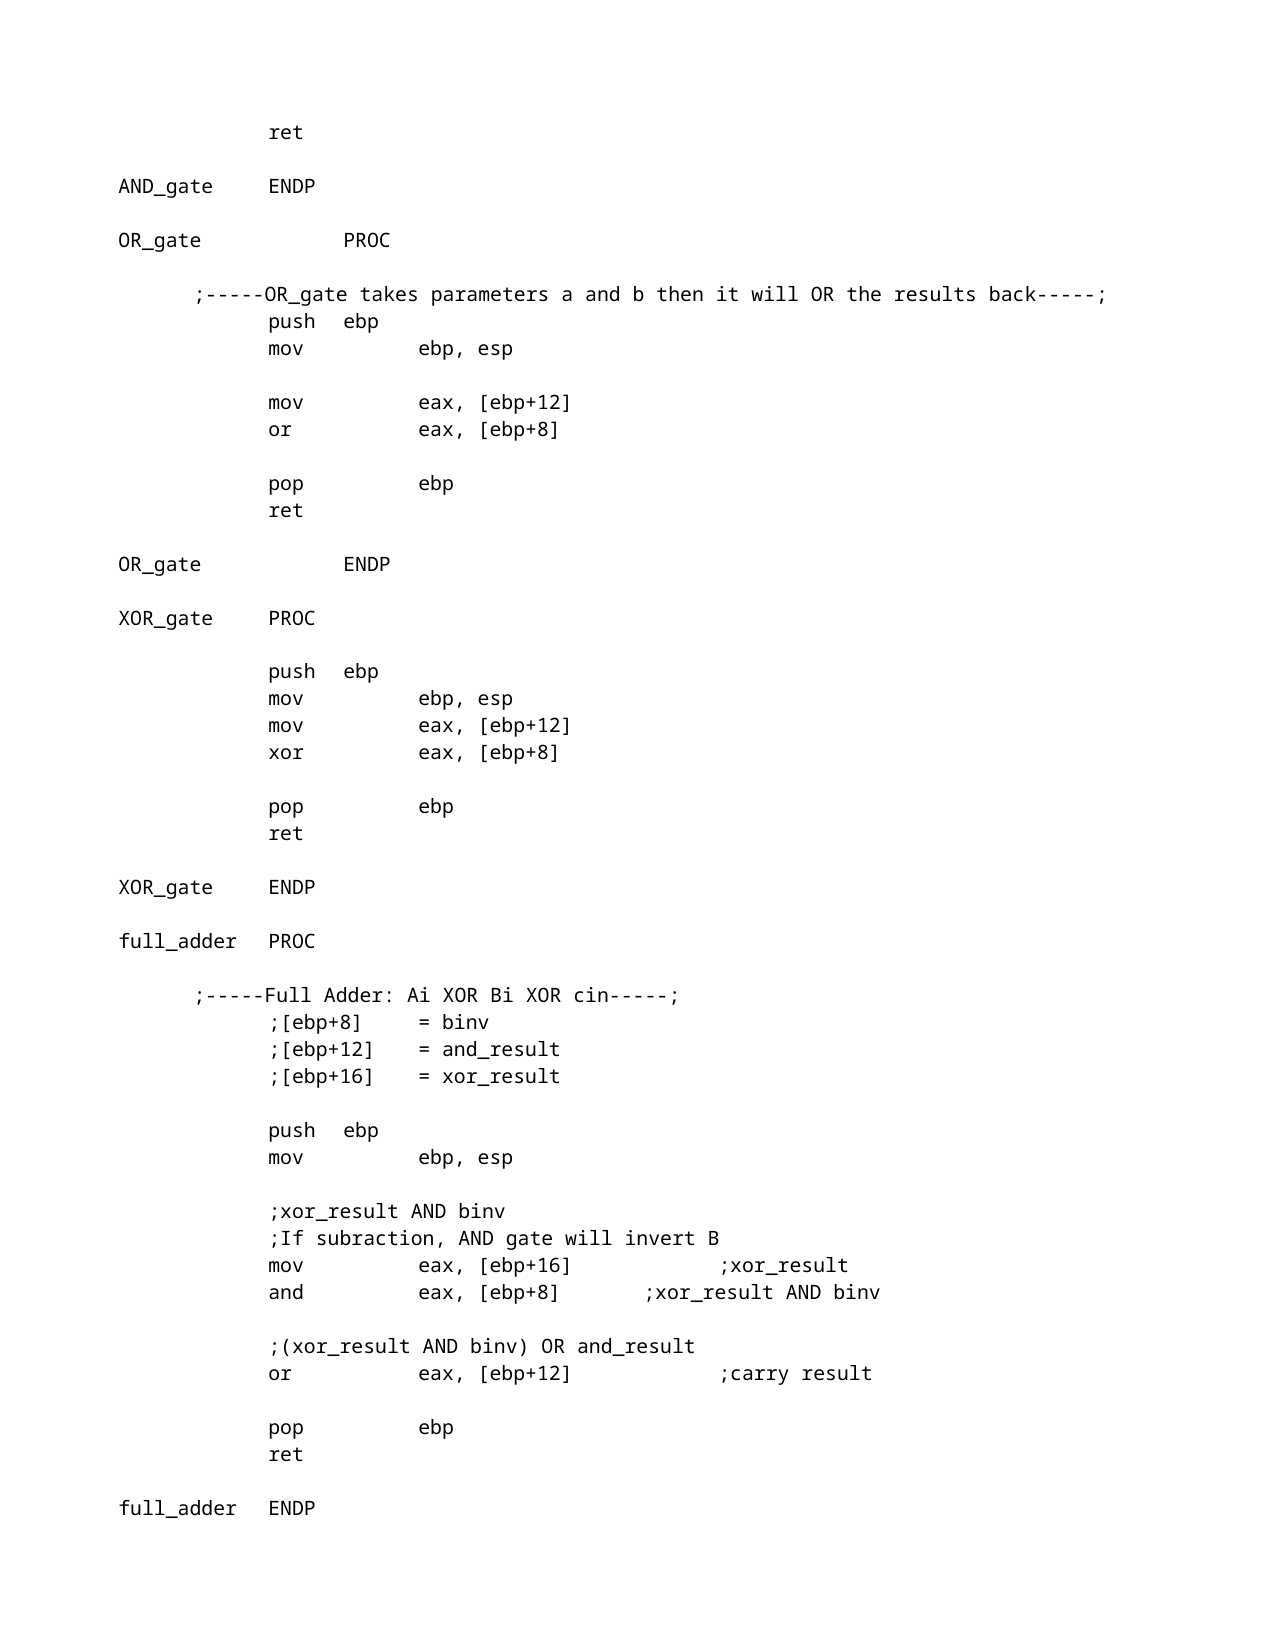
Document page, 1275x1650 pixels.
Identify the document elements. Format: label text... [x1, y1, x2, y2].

text ;-----Full Adder: Ai XOR Bi XOR cin-----; [118, 981, 1157, 1008]
text ;xor_result AND binv [118, 1197, 1157, 1224]
text mov ebp, esp [118, 1143, 1157, 1170]
text mov ebp, esp [118, 334, 1157, 361]
text OR_gate PROC [118, 226, 1157, 253]
text XOR_gate ENDP [118, 873, 1157, 901]
text OR_gate ENDP [118, 550, 1157, 577]
text ret [118, 118, 1157, 145]
text ;If subraction, AND gate will invert B [118, 1224, 1157, 1251]
text ret [118, 819, 1157, 847]
text full_adder PROC [118, 927, 1157, 954]
text push ebp [118, 658, 1157, 685]
text and eax, [ebp+8] ;xor_result AND binv [118, 1278, 1157, 1305]
text ret [118, 496, 1157, 523]
text XOR_gate PROC [118, 604, 1157, 631]
text push ebp [118, 307, 1157, 334]
text mov eax, [ebp+12] [118, 388, 1157, 415]
text AND_gate ENDP [118, 172, 1157, 199]
text mov eax, [ebp+12] [118, 712, 1157, 739]
text ;[ebp+12] = and_result [118, 1035, 1157, 1062]
text pop ebp [118, 1413, 1157, 1440]
text ;[ebp+8] = binv [118, 1008, 1157, 1035]
text or eax, [ebp+12] ;carry result [118, 1359, 1157, 1386]
text full_adder ENDP [118, 1494, 1157, 1521]
text xor eax, [ebp+8] [118, 739, 1157, 766]
text ;-----OR_gate takes parameters a and b then it will OR the results back-----; [118, 280, 1157, 307]
text mov ebp, esp [118, 685, 1157, 712]
text pop ebp [118, 469, 1157, 496]
text push ebp [118, 1116, 1157, 1143]
text ;(xor_result AND binv) OR and_result [118, 1332, 1157, 1359]
text ;[ebp+16] = xor_result [118, 1062, 1157, 1089]
text or eax, [ebp+8] [118, 415, 1157, 442]
text pop ebp [118, 793, 1157, 819]
text mov eax, [ebp+16] ;xor_result [118, 1251, 1157, 1278]
text ret [118, 1440, 1157, 1467]
